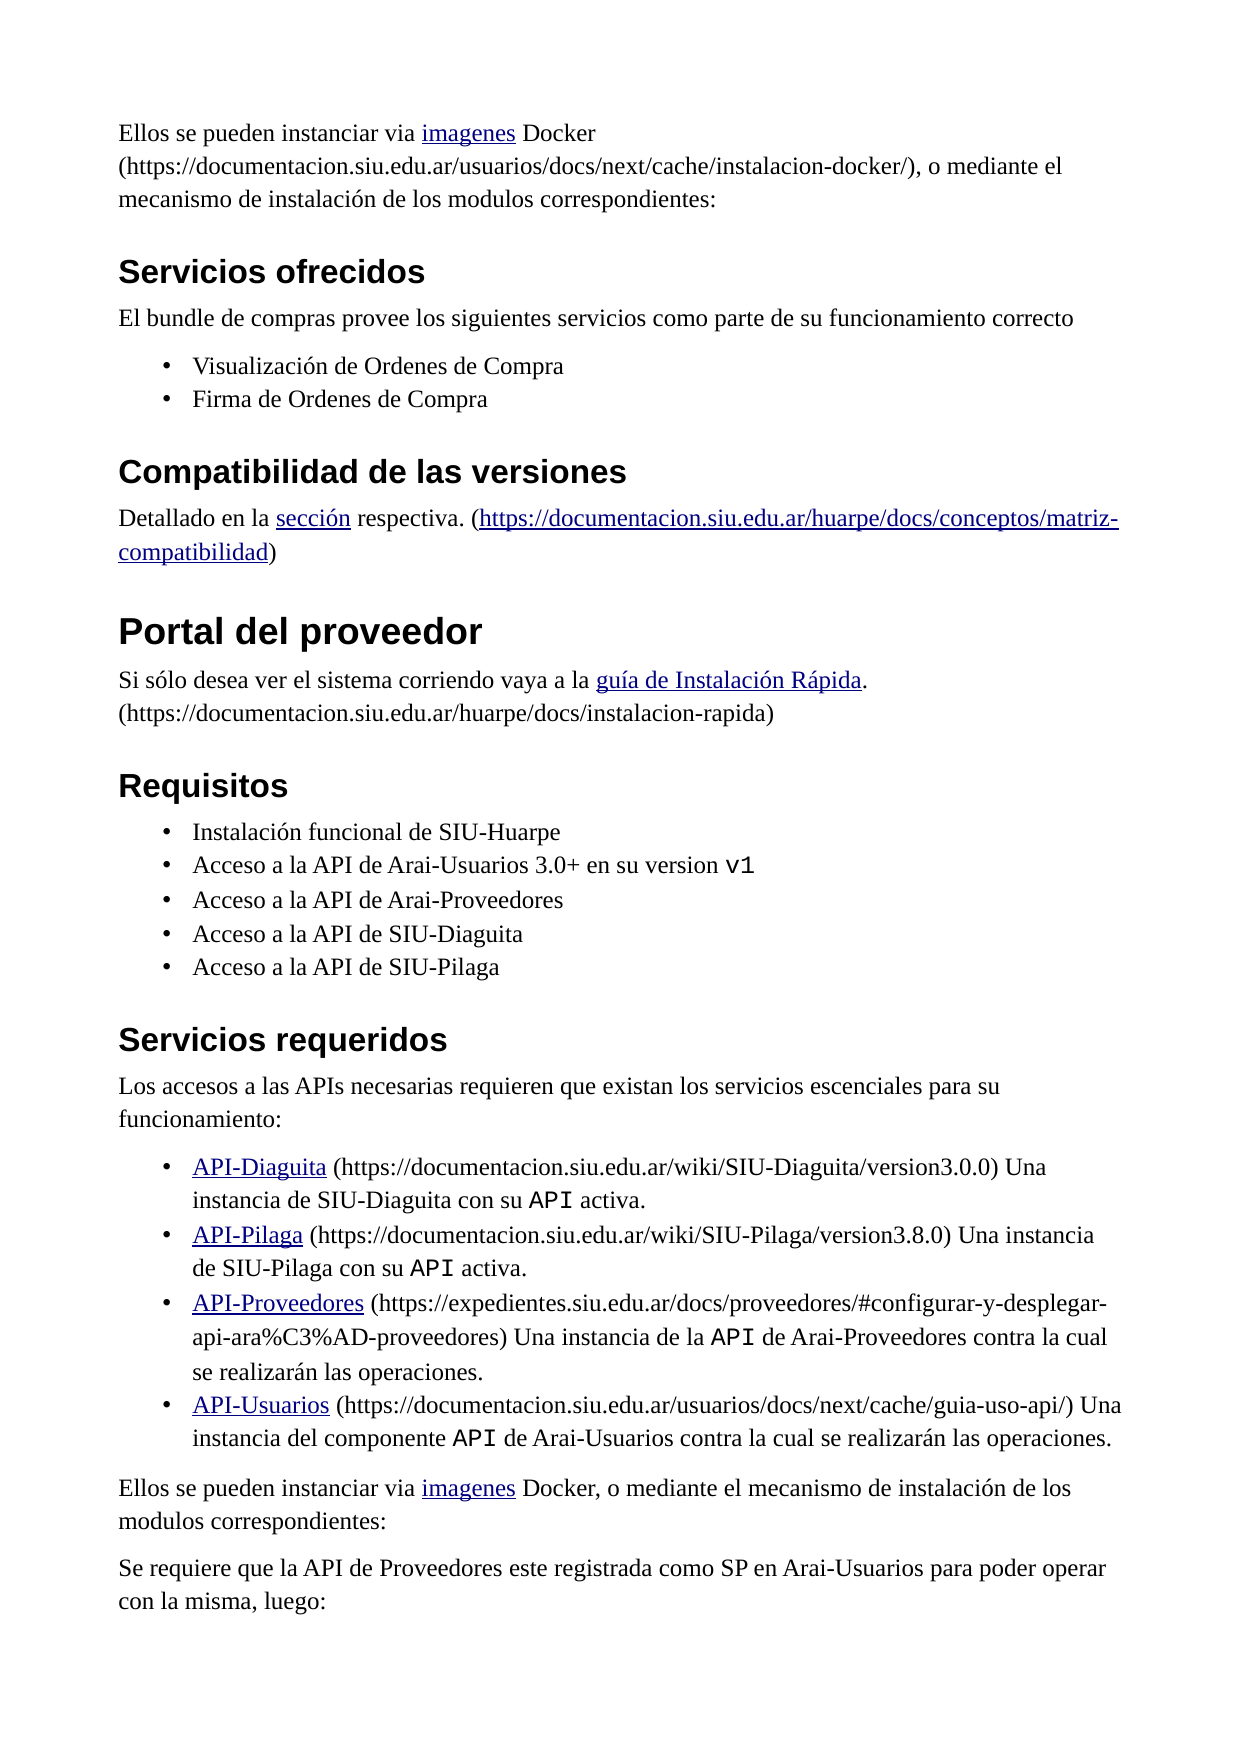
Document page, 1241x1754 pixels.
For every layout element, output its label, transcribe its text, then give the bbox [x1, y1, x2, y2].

text Se requiere que la API de Proveedores este registrada como SP en Arai-Usuarios para poder operar con la misma, luego: [118, 1553, 1122, 1615]
subtitle Compatibilidad de las versiones [118, 453, 1122, 491]
list API-Usuarios (https://documentacion.siu.edu.ar/usuarios/docs/next/cache/guia-uso-api/) Una instancia del componente API de Arai-Usuarios contra la cual se realizarán las operaciones. [162, 1390, 1122, 1453]
subtitle Servicios requeridos [118, 1020, 1122, 1058]
list Acceso a la API de SIU-Pilaga [162, 952, 1122, 980]
text El bundle de compras provee los siguientes servicios como parte de su funcionamiento correcto [118, 303, 1122, 332]
subtitle Servicios ofrecidos [118, 253, 1122, 291]
list Acceso a la API de Arai-Proveedores [162, 886, 1122, 914]
subtitle Requisitos [118, 766, 1122, 805]
text Detallado en la sección respectiva. (https://documentacion.siu.edu.ar/huarpe/docs/conceptos/matriz-compatibilidad) [118, 503, 1122, 565]
subtitle Portal del proveedor [118, 609, 1122, 652]
list Instalación funcional de SIU-Huarpe [162, 817, 1122, 846]
text Si sólo desea ver el sistema corriendo vaya a la guía de Instalación Rápida. (https://documentacion.siu.edu.ar/huarpe/docs/instalacion-rapida) [118, 665, 1122, 727]
text Los accesos a las APIs necesarias requieren que existan los servicios escenciales para su funcionamiento: [118, 1071, 1122, 1133]
list API-Proveedores (https://expedientes.siu.edu.ar/docs/proveedores/#configurar-y-desplegar-api-ara%C3%AD-proveedores) Una instancia de la API de Arai-Proveedores contra la cual se realizarán las operaciones. [162, 1288, 1122, 1385]
list API-Pilaga (https://documentacion.siu.edu.ar/wiki/SIU-Pilaga/version3.8.0) Una instancia de SIU-Pilaga con su API activa. [162, 1220, 1122, 1284]
list Acceso a la API de Arai-Usuarios 3.0+ en su version v1 [162, 850, 1122, 881]
text Ellos se pueden instanciar via imagenes Docker, o mediante el mecanismo de instalación de los modulos correspondientes: [118, 1473, 1122, 1534]
list Acceso a la API de SIU-Diaguita [162, 919, 1122, 947]
list Firma de Ordenes de Compra [162, 384, 1122, 413]
text Ellos se pueden instanciar via imagenes Docker (https://documentacion.siu.edu.ar/usuarios/docs/next/cache/instalacion-docker/), o mediante el mecanismo de instalación de los modulos correspondientes: [118, 118, 1122, 213]
list API-Diaguita (https://documentacion.siu.edu.ar/wiki/SIU-Diaguita/version3.0.0) Una instancia de SIU-Diaguita con su API activa. [162, 1152, 1122, 1216]
list Visualización de Ordenes de Compra [162, 351, 1122, 380]
